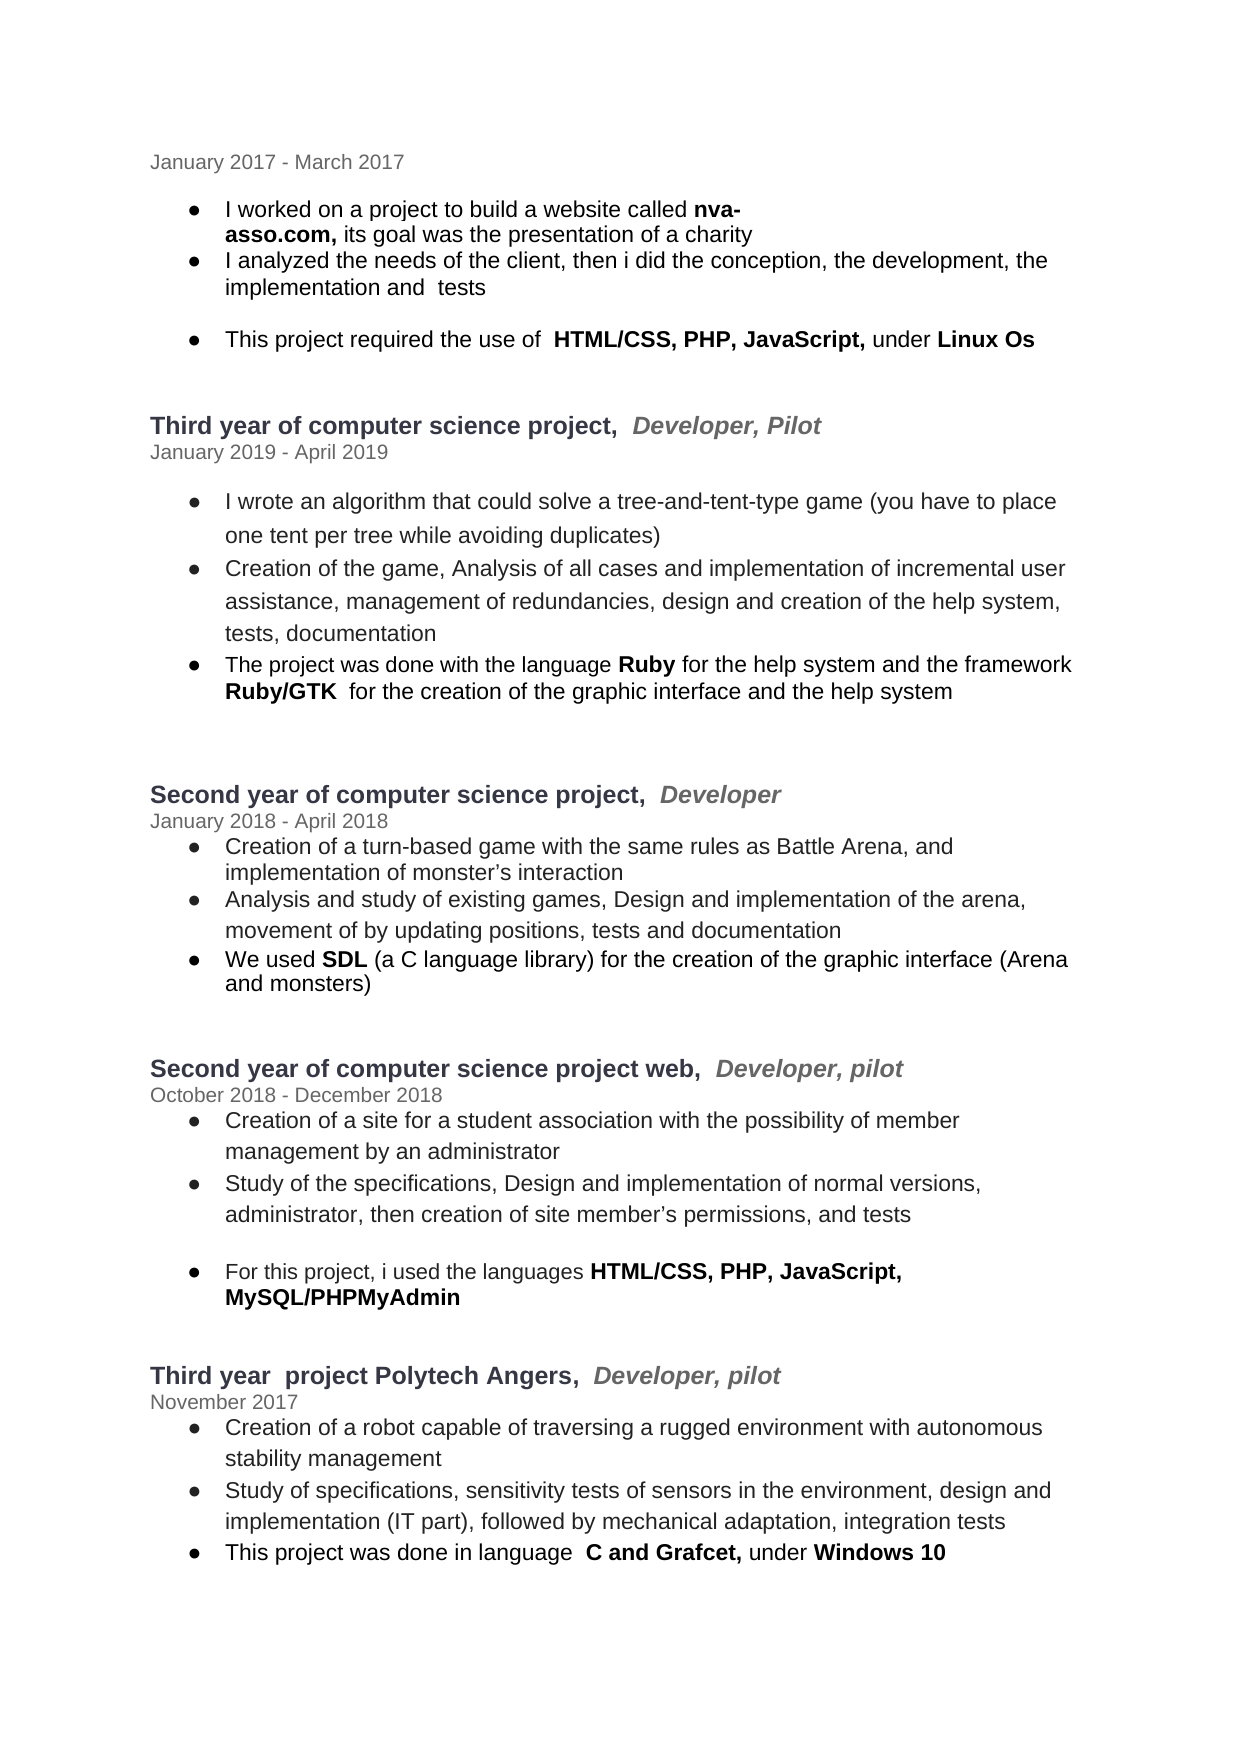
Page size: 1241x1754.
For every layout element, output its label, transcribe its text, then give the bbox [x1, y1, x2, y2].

list Creation of a site for a student association with the possibility of member management by an administrator [187, 1107, 1091, 1165]
text November 2017 [150, 1390, 1090, 1414]
list Study of specifications, sensitivity tests of sensors in the environment, design and implementation (IT part), followed by mechanical adaptation, integration tests [187, 1477, 1091, 1534]
list We used ​SDL ​(a C language library) for the creation of the graphic interface (Arena and monsters) [187, 948, 1106, 997]
list This project was done in language ​C and Grafcet, under Windows 10 [187, 1539, 1090, 1565]
list For this project, i used the languages ​HTML/CSS, PHP, JavaScript, MySQL/PHPMyAdmin [187, 1258, 1090, 1311]
list Analysis and study of existing games, Design and implementation of the arena, movement of by updating positions, tests and documentation [187, 886, 1091, 943]
text January 2018 - April 2018 [150, 809, 1090, 833]
list I analyzed the needs of the client, then i did the conception, the development, the implementation and tests [187, 247, 1090, 300]
text Second year of computer science project web, ​ Developer, pilot [150, 1054, 1090, 1083]
list Study of the specifications, Design and implementation of normal versions, administrator, then creation of site member’s permissions, and tests [187, 1170, 1091, 1228]
text January 2019 - April 2019 [150, 440, 1090, 464]
text Second year of computer science project, ​ Developer [150, 780, 1090, 809]
list I wrote an algorithm that could solve a tree-and-tent-type game (you have to place one tent per tree while avoiding duplicates) [187, 488, 1091, 548]
text Third year of computer science project, ​ Developer, Pilot [150, 411, 1090, 440]
list The project was done with the language ​Ruby ​for the help system and the framework ​Ruby/GTK​ ​ for the creation of the graphic interface and the help system [187, 653, 1091, 706]
list Creation of a turn-based game with the same rules as Battle Arena, and implementation of monster’s interaction [187, 833, 1091, 886]
text Third year project Polytech Angers​, ​ Developer, pilot [150, 1361, 1090, 1390]
list Creation of the game, Analysis of all cases and implementation of incremental user assistance, management of redundancies, design and creation of the help system, tests, documentation [187, 555, 1091, 647]
list I worked on a project to build a website called ​nva-asso.com, its goal was the presentation of a charity [187, 198, 801, 247]
text October 2018 - December 2018 [150, 1083, 1090, 1107]
list Creation of a robot capable of traversing a rugged environment with autonomous stability management [187, 1414, 1091, 1472]
text January 2017 - March 2017 [150, 150, 1090, 174]
list This project required the use of ​HTML/CSS, PHP, JavaScript, under Linux Os [187, 326, 1090, 352]
